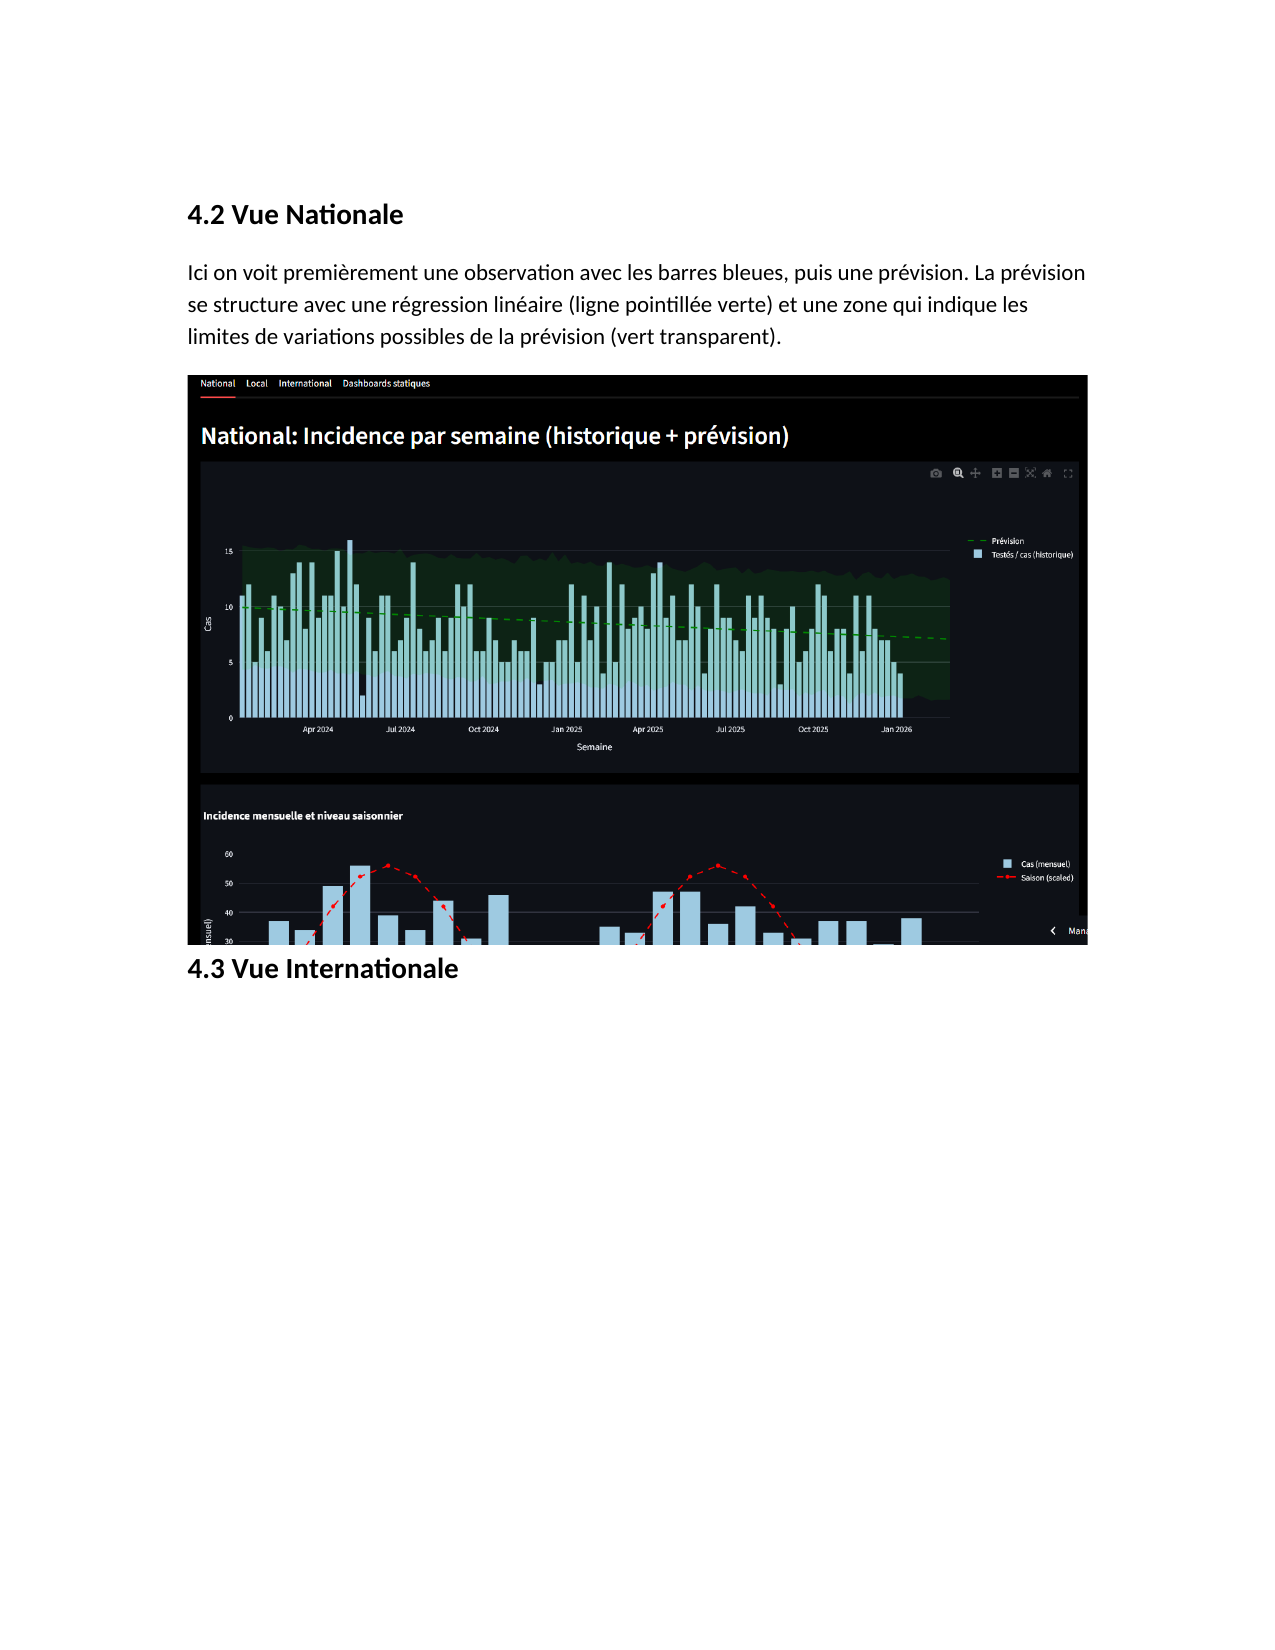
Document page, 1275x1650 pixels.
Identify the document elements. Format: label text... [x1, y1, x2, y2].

title 4.3 Vue Internationale [187, 945, 1087, 986]
title 4.2 Vue Nationale [187, 196, 1087, 232]
text Ici on voit premièrement une observation avec les barres bleues, puis une prévision. La prévision se structure avec une régression linéaire (ligne pointillée verte) et une zone qui indique les limites de variations possibles de la prévision (vert transparent). [187, 258, 1087, 351]
